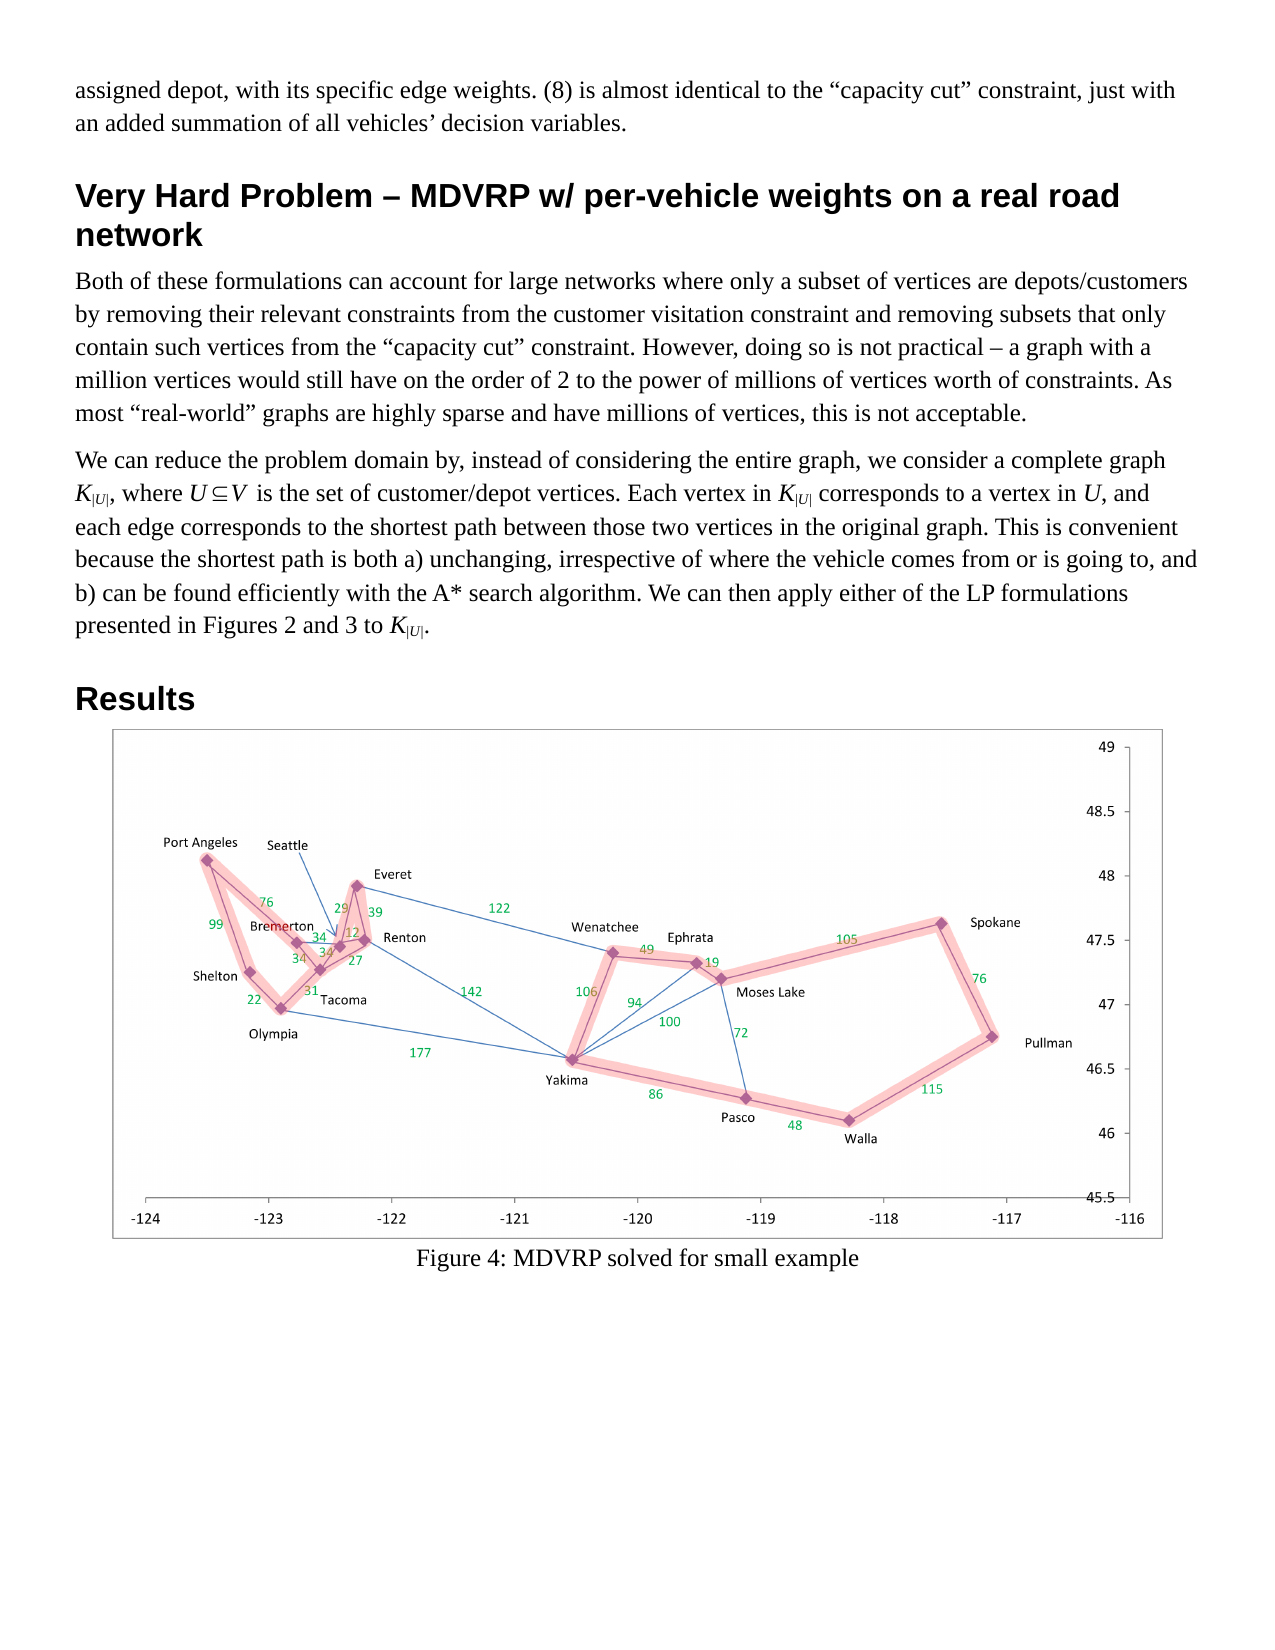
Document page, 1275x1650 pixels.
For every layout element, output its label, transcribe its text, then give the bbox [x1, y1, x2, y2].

text Figure 4: MDVRP solved for small example [75, 730, 1200, 1272]
picture [112, 729, 1163, 1239]
text Both of these formulations can account for large networks where only a subset of vertices are depots/customers by removing their relevant constraints from the customer visitation constraint and removing subsets that only contain such vertices from the “capacity cut” constraint. However, doing so is not practical – a graph with a million vertices would still have on the order of 2 to the power of millions of vertices worth of constraints. As most “real-world” graphs are highly sparse and have millions of vertices, this is not acceptable. [75, 266, 1200, 427]
text assigned depot, with its specific edge weights. (8) is almost identical to the “capacity cut” constraint, just with an added summation of all vehicles’ decision variables. [75, 75, 1200, 137]
text We can reduce the problem domain by, instead of considering the entire graph, we consider a complete graph K|U|, where is the set of customer/depot vertices. Each vertex in K|U| corresponds to a vertex in U, and each edge corresponds to the shortest path between those two vertices in the original graph. This is convenient because the shortest path is both a) unchanging, irrespective of where the vehicle comes from or is going to, and b) can be found efficiently with the A* search algorithm. We can then apply either of the LP formulations presented in Figures 2 and 3 to K|U|. [75, 446, 1200, 639]
subtitle Very Hard Problem – MDVRP w/ per-vehicle weights on a real road network [75, 176, 1200, 253]
subtitle Results [75, 679, 1200, 717]
